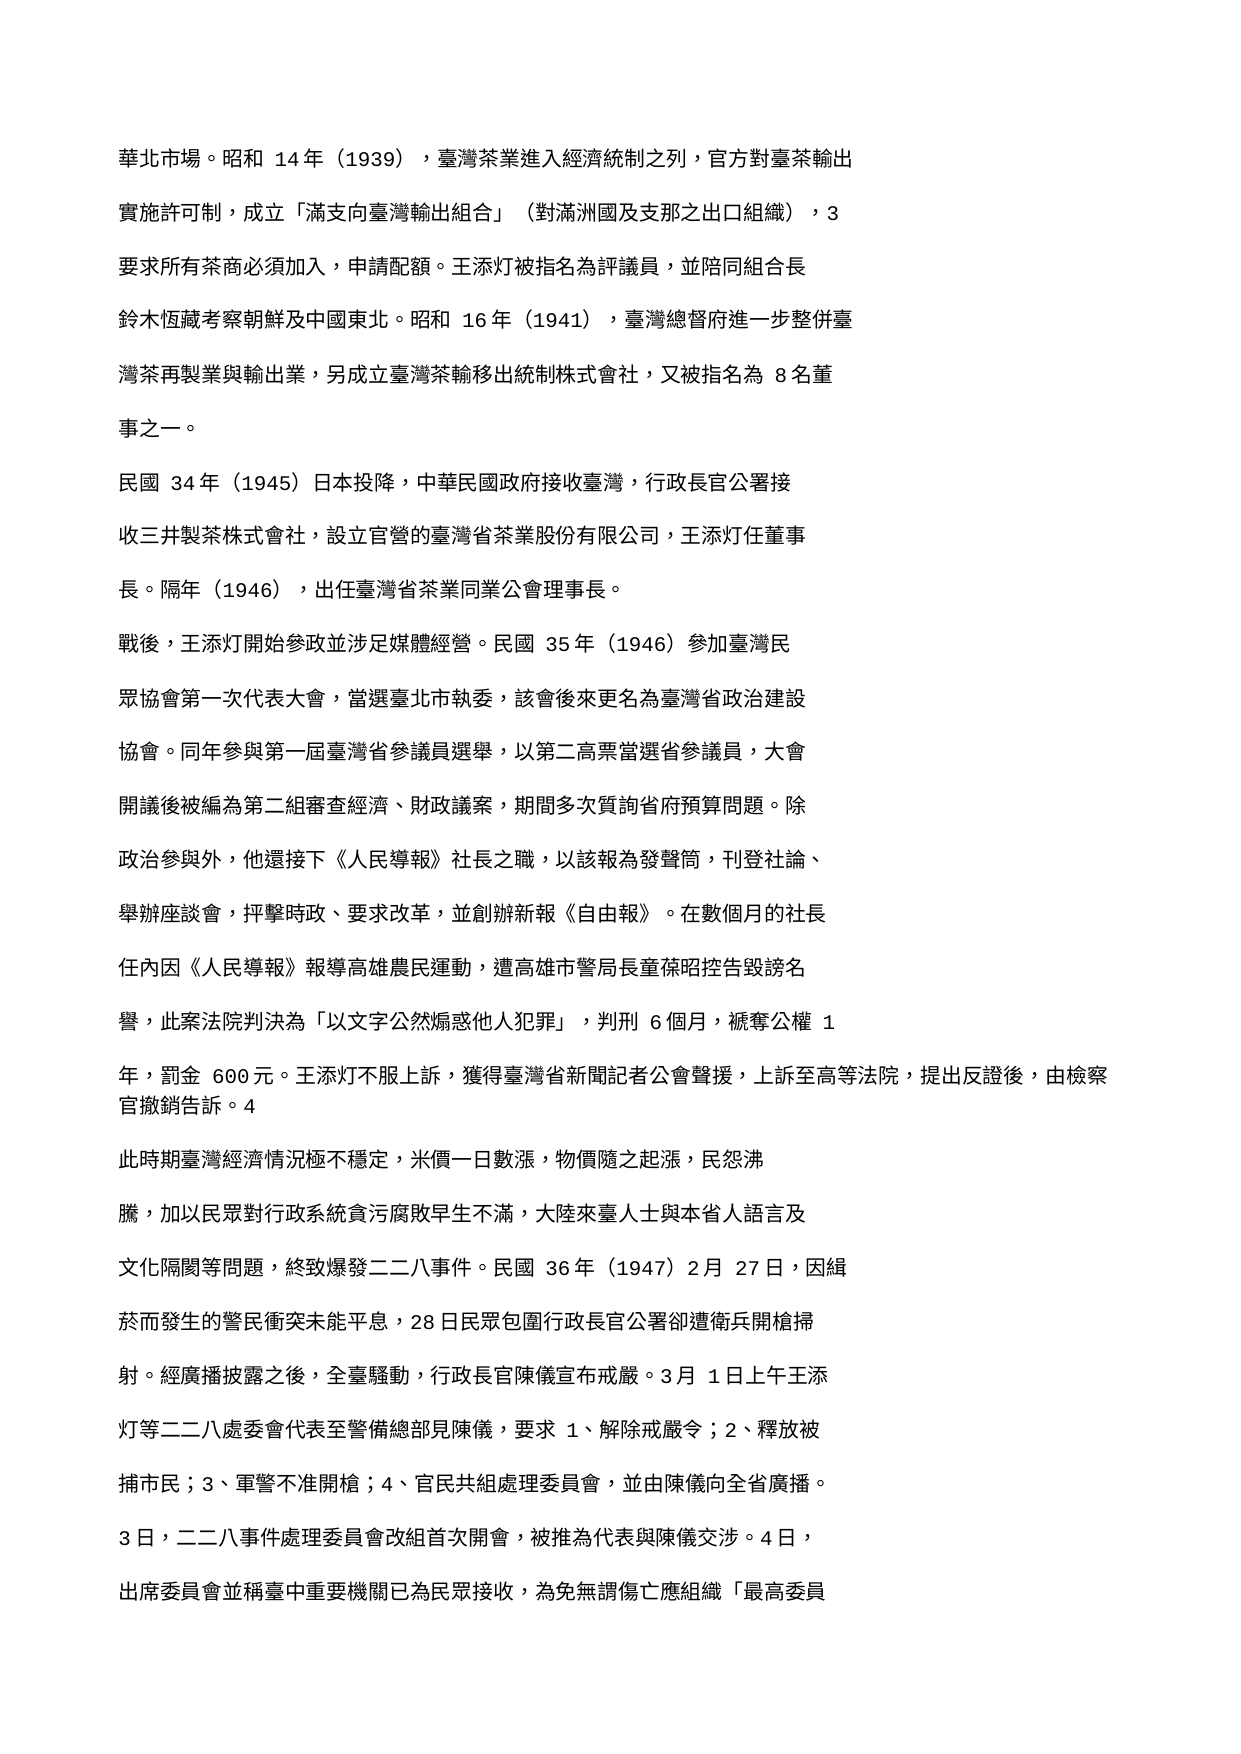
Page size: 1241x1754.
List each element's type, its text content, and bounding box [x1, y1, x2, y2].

text 出席委員會並稱臺中重要機關已為民眾接收，為免無謂傷亡應組織「最高委員 [118, 1576, 1122, 1606]
text 灣茶再製業與輸出業，另成立臺灣茶輸移出統制株式會社，又被指名為 8名董 [118, 358, 1122, 388]
text 華北市場。昭和 14年（1939），臺灣茶業進入經濟統制之列，官方對臺茶輸出 [118, 142, 1122, 172]
text 此時期臺灣經濟情況極不穩定，米價一日數漲，物價隨之起漲，民怨沸 [118, 1143, 1122, 1174]
text 年，罰金 600元。王添灯不服上訴，獲得臺灣省新聞記者公會聲援，上訴至高等法院，提出反證後，由檢察官撤銷告訴。4 [118, 1059, 1122, 1120]
text 騰，加以民眾對行政系統貪污腐敗早生不滿，大陸來臺人士與本省人語言及 [118, 1197, 1122, 1227]
text 任內因《人民導報》報導高雄農民運動，遭高雄市警局長童葆昭控告毀謗名 [118, 951, 1122, 981]
text 3日，二二八事件處理委員會改組首次開會，被推為代表與陳儀交涉。4日， [118, 1521, 1122, 1552]
text 政治參與外，他還接下《人民導報》社長之職，以該報為發聲筒，刊登社論、 [118, 843, 1122, 873]
text 譽，此案法院判決為「以文字公然煽惑他人犯罪」，判刑 6個月，褫奪公權 1 [118, 1005, 1122, 1035]
text 射。經廣播披露之後，全臺騷動，行政長官陳儀宣布戒嚴。3月 1日上午王添 [118, 1359, 1122, 1390]
text 文化隔閡等問題，終致爆發二二八事件。民國 36年（1947）2月 27日，因緝 [118, 1251, 1122, 1282]
text 收三井製茶株式會社，設立官營的臺灣省茶業股份有限公司，王添灯任董事 [118, 520, 1122, 550]
text 舉辦座談會，抨擊時政、要求改革，並創辦新報《自由報》。在數個月的社長 [118, 897, 1122, 927]
text 眾協會第一次代表大會，當選臺北市執委，該會後來更名為臺灣省政治建設 [118, 682, 1122, 712]
text 長。隔年（1946），出任臺灣省茶業同業公會理事長。 [118, 574, 1122, 604]
text 戰後，王添灯開始參政並涉足媒體經營。民國 35年（1946）參加臺灣民 [118, 628, 1122, 658]
text 協會。同年參與第一屆臺灣省參議員選舉，以第二高票當選省參議員，大會 [118, 736, 1122, 766]
text 要求所有茶商必須加入，申請配額。王添灯被指名為評議員，並陪同組合長 [118, 250, 1122, 280]
text 事之一。 [118, 412, 1122, 442]
text 鈴木恆藏考察朝鮮及中國東北。昭和 16年（1941），臺灣總督府進一步整併臺 [118, 304, 1122, 334]
text 開議後被編為第二組審查經濟、財政議案，期間多次質詢省府預算問題。除 [118, 789, 1122, 820]
text 捕市民；3、軍警不准開槍；4、官民共組處理委員會，並由陳儀向全省廣播。 [118, 1467, 1122, 1498]
text 民國 34年（1945）日本投降，中華民國政府接收臺灣，行政長官公署接 [118, 466, 1122, 496]
text 菸而發生的警民衝突未能平息，28日民眾包圍行政長官公署卻遭衛兵開槍掃 [118, 1305, 1122, 1336]
text 灯等二二八處委會代表至警備總部見陳儀，要求 1、解除戒嚴令；2、釋放被 [118, 1413, 1122, 1444]
text 實施許可制，成立「滿支向臺灣輸出組合」（對滿洲國及支那之出口組織），3 [118, 196, 1122, 226]
